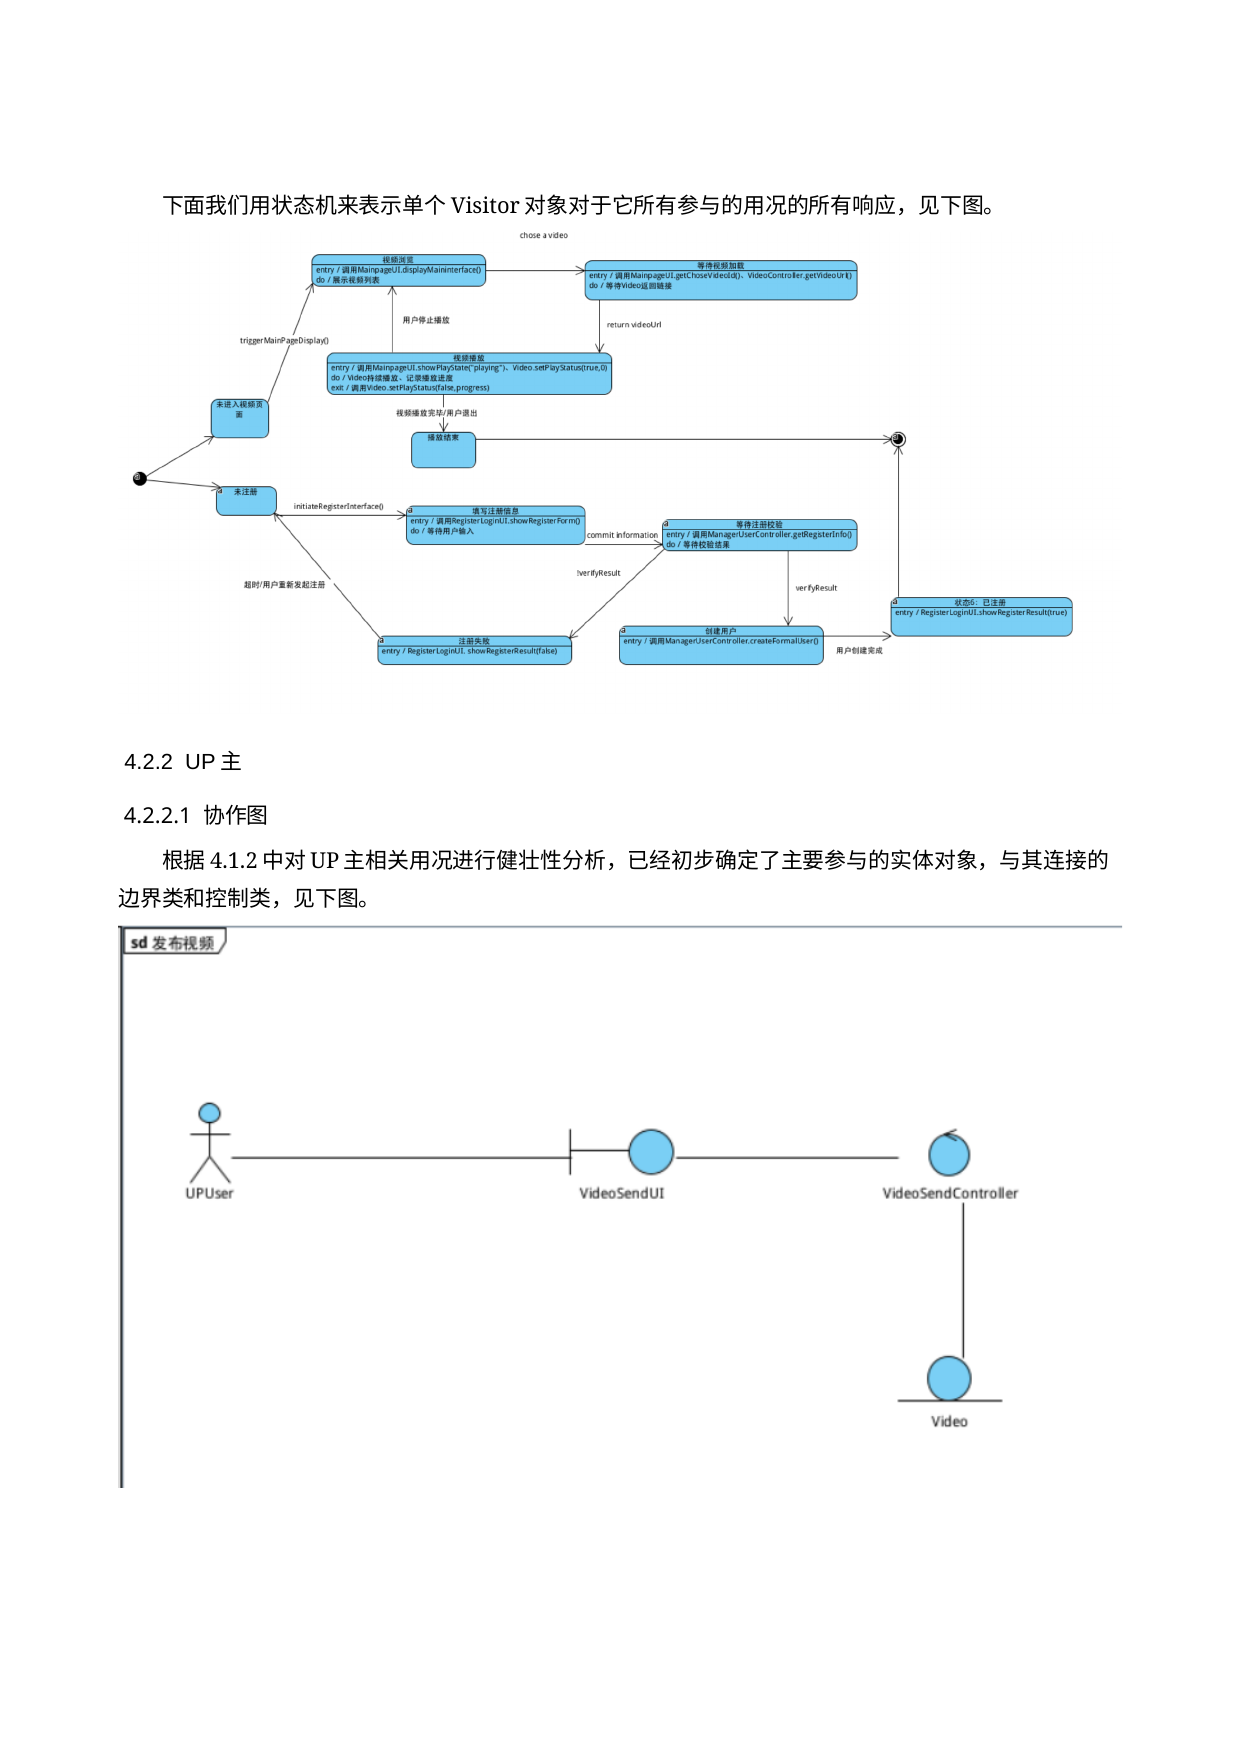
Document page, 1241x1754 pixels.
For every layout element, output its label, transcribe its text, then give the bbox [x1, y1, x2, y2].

subtitle 协作图 [118, 798, 1122, 830]
text 根据4.1.2中对UP主相关用况进行健壮性分析，已经初步确定了主要参与的实体对象，与其连接的边界类和控制类，见下图。 [118, 843, 1122, 912]
picture [118, 232, 1123, 714]
picture [118, 925, 1123, 1488]
subtitle UP主 [118, 714, 1122, 776]
text 下面我们用状态机来表示单个Visitor对象对于它所有参与的用况的所有响应，见下图。 [118, 188, 1122, 219]
